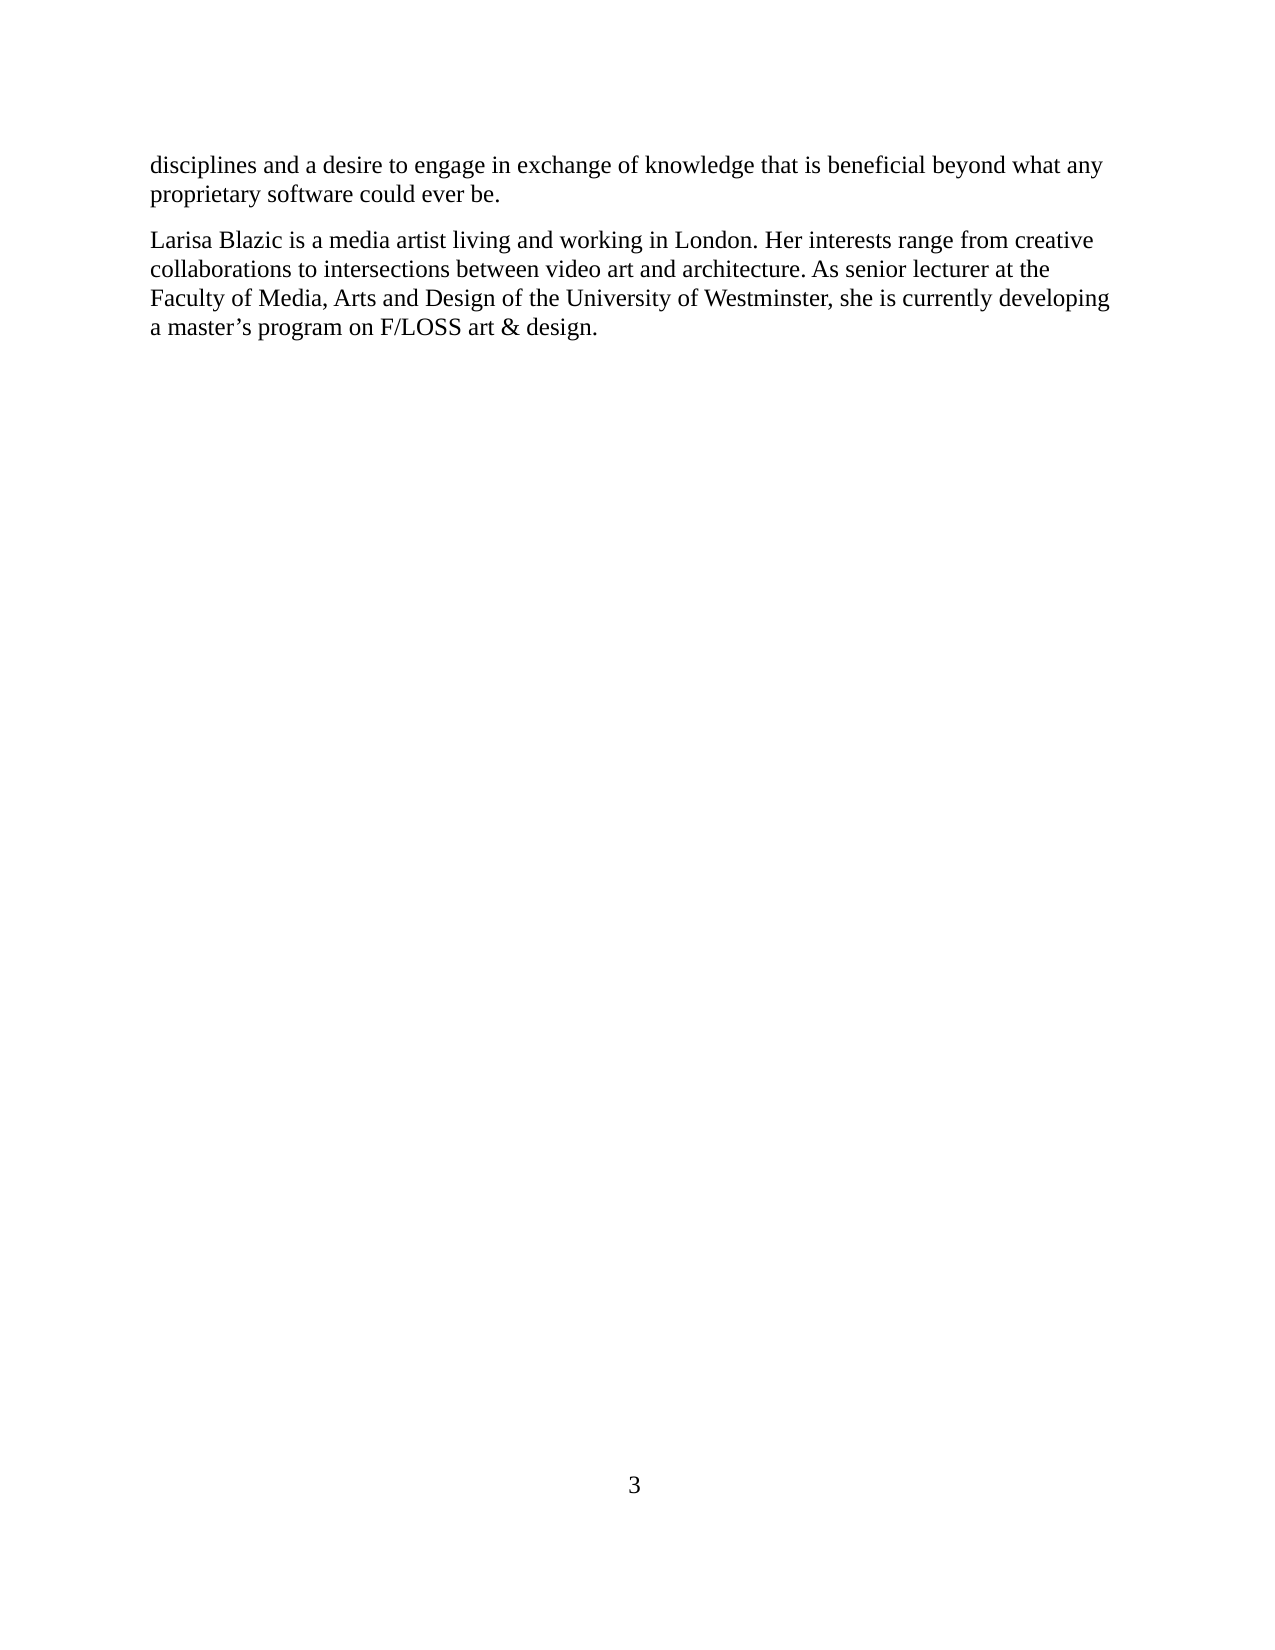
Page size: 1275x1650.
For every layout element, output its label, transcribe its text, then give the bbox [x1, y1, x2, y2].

text disciplines and a desire to engage in exchange of knowledge that is beneficial beyond what any proprietary software could ever be. [150, 150, 1125, 207]
text Larisa Blazic is a media artist living and working in London. Her interests range from creative collaborations to intersections between video art and architecture. As senior lecturer at the Faculty of Media, Arts and Design of the University of Westminster, she is currently developing a master’s program on F/LOSS art & design. [150, 225, 1125, 340]
